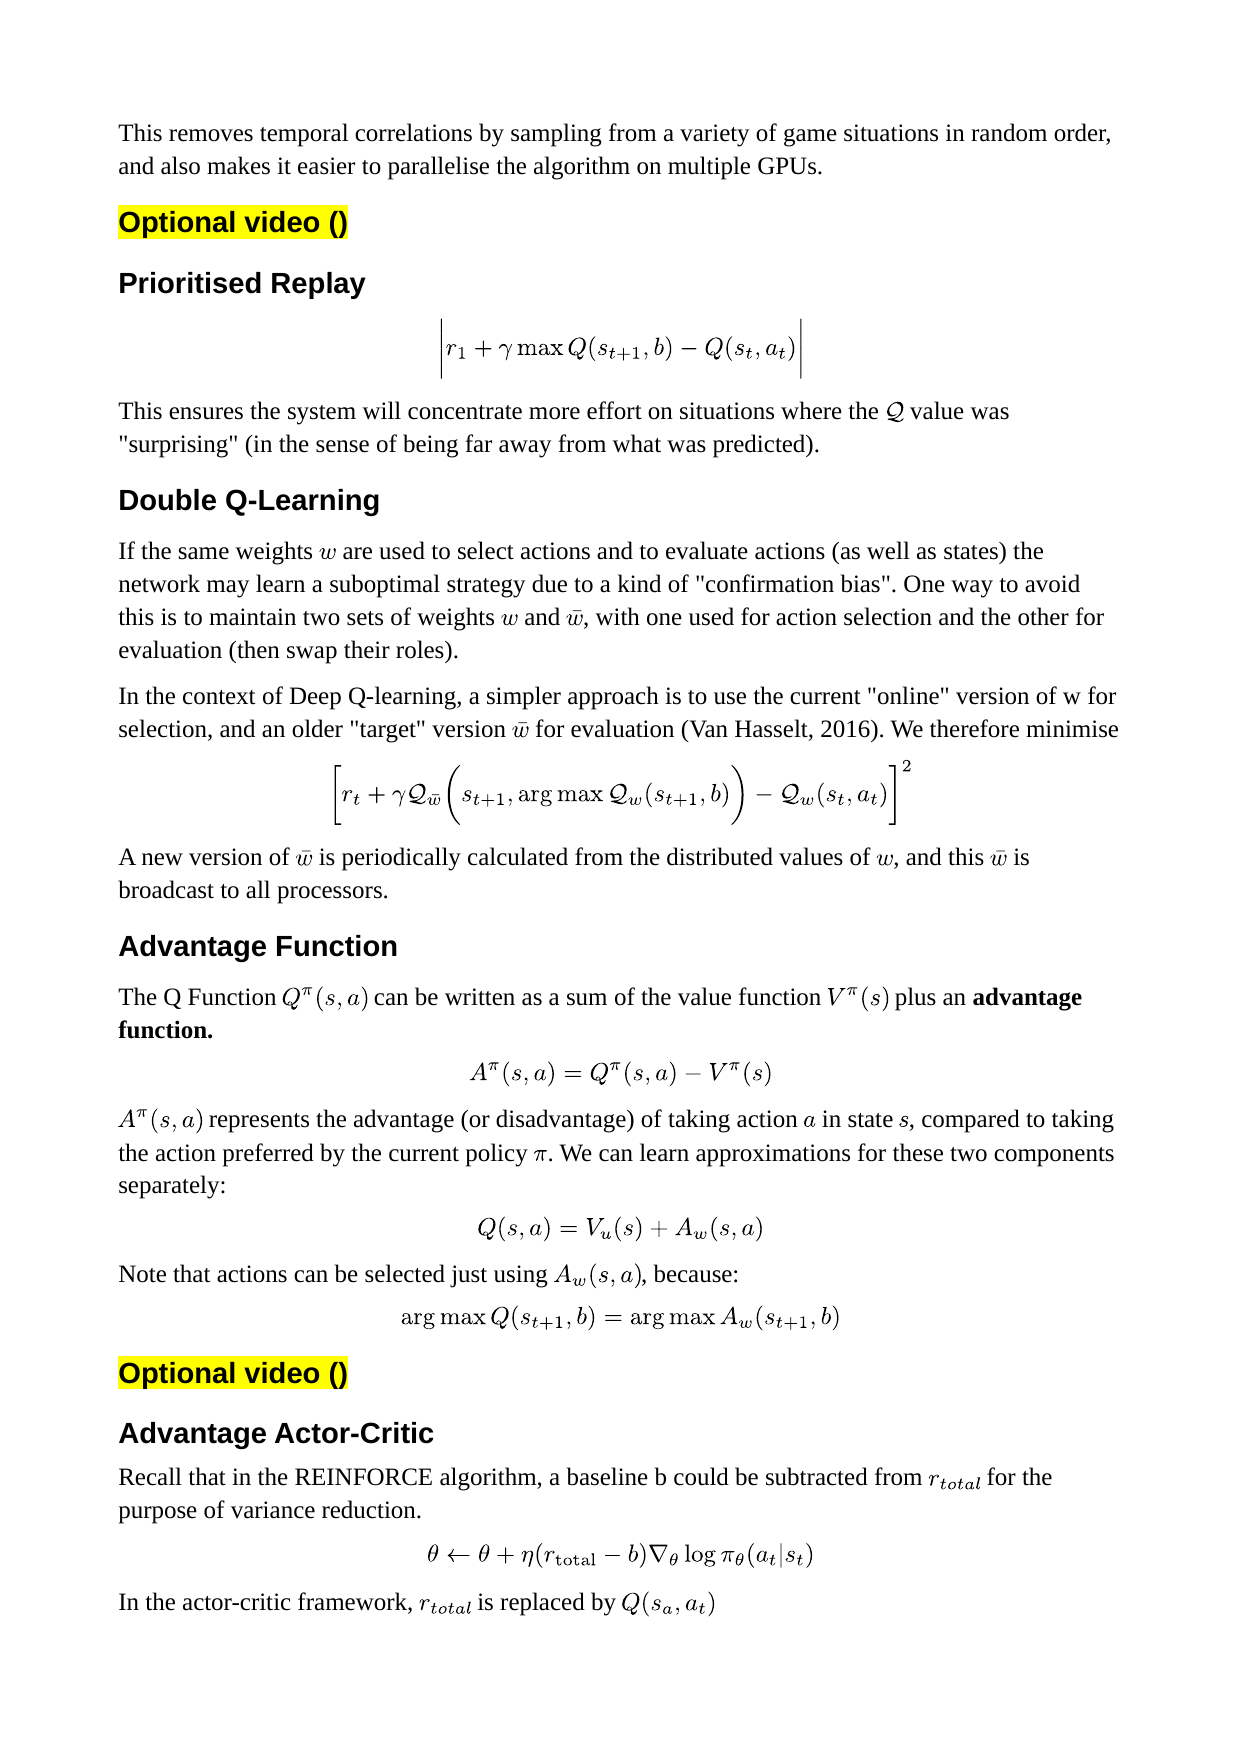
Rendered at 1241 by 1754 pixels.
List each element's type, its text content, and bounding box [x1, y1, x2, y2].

subtitle Prioritised Replay [118, 266, 1122, 299]
text Note that actions can be selected just using , because: [118, 1259, 1122, 1288]
subtitle Double Q-Learning [118, 483, 1122, 517]
text This ensures the system will concentrate more effort on situations where the value was "surprising" (in the sense of being far away from what was predicted). [118, 396, 1122, 458]
text If the same weights are used to select actions and to evaluate actions (as well as states) the network may learn a suboptimal strategy due to a kind of "confirmation bias". One way to avoid this is to maintain two sets of weights and , with one used for action selection and the other for evaluation (then swap their roles). [118, 536, 1122, 664]
text Recall that in the REINFORCE algorithm, a baseline b could be subtracted from for the purpose of variance reduction. [118, 1462, 1122, 1524]
text A new version of is periodically calculated from the distributed values of , and this is broadcast to all processors. [118, 842, 1122, 904]
text In the actor-critic framework, is replaced by [118, 1587, 1122, 1616]
subtitle Optional video () [118, 205, 1122, 239]
text In the context of Deep Q-learning, a simpler approach is to use the current "online" version of w for selection, and an older "target" version for evaluation (Van Hasselt, 2016). We therefore minimise [118, 681, 1122, 743]
subtitle Advantage Function [118, 929, 1122, 963]
subtitle Optional video () [118, 1356, 1122, 1389]
subtitle Advantage Actor-Critic [118, 1416, 1122, 1450]
text This removes temporal correlations by sampling from a variety of game situations in random order, and also makes it easier to parallelise the algorithm on multiple GPUs. [118, 118, 1122, 180]
text The Q Function can be written as a sum of the value function plus an advantage function. [118, 982, 1122, 1044]
text represents the advantage (or disadvantage) of taking action in state , compared to taking the action preferred by the current policy . We can learn approximations for these two components separately: [118, 1104, 1122, 1199]
